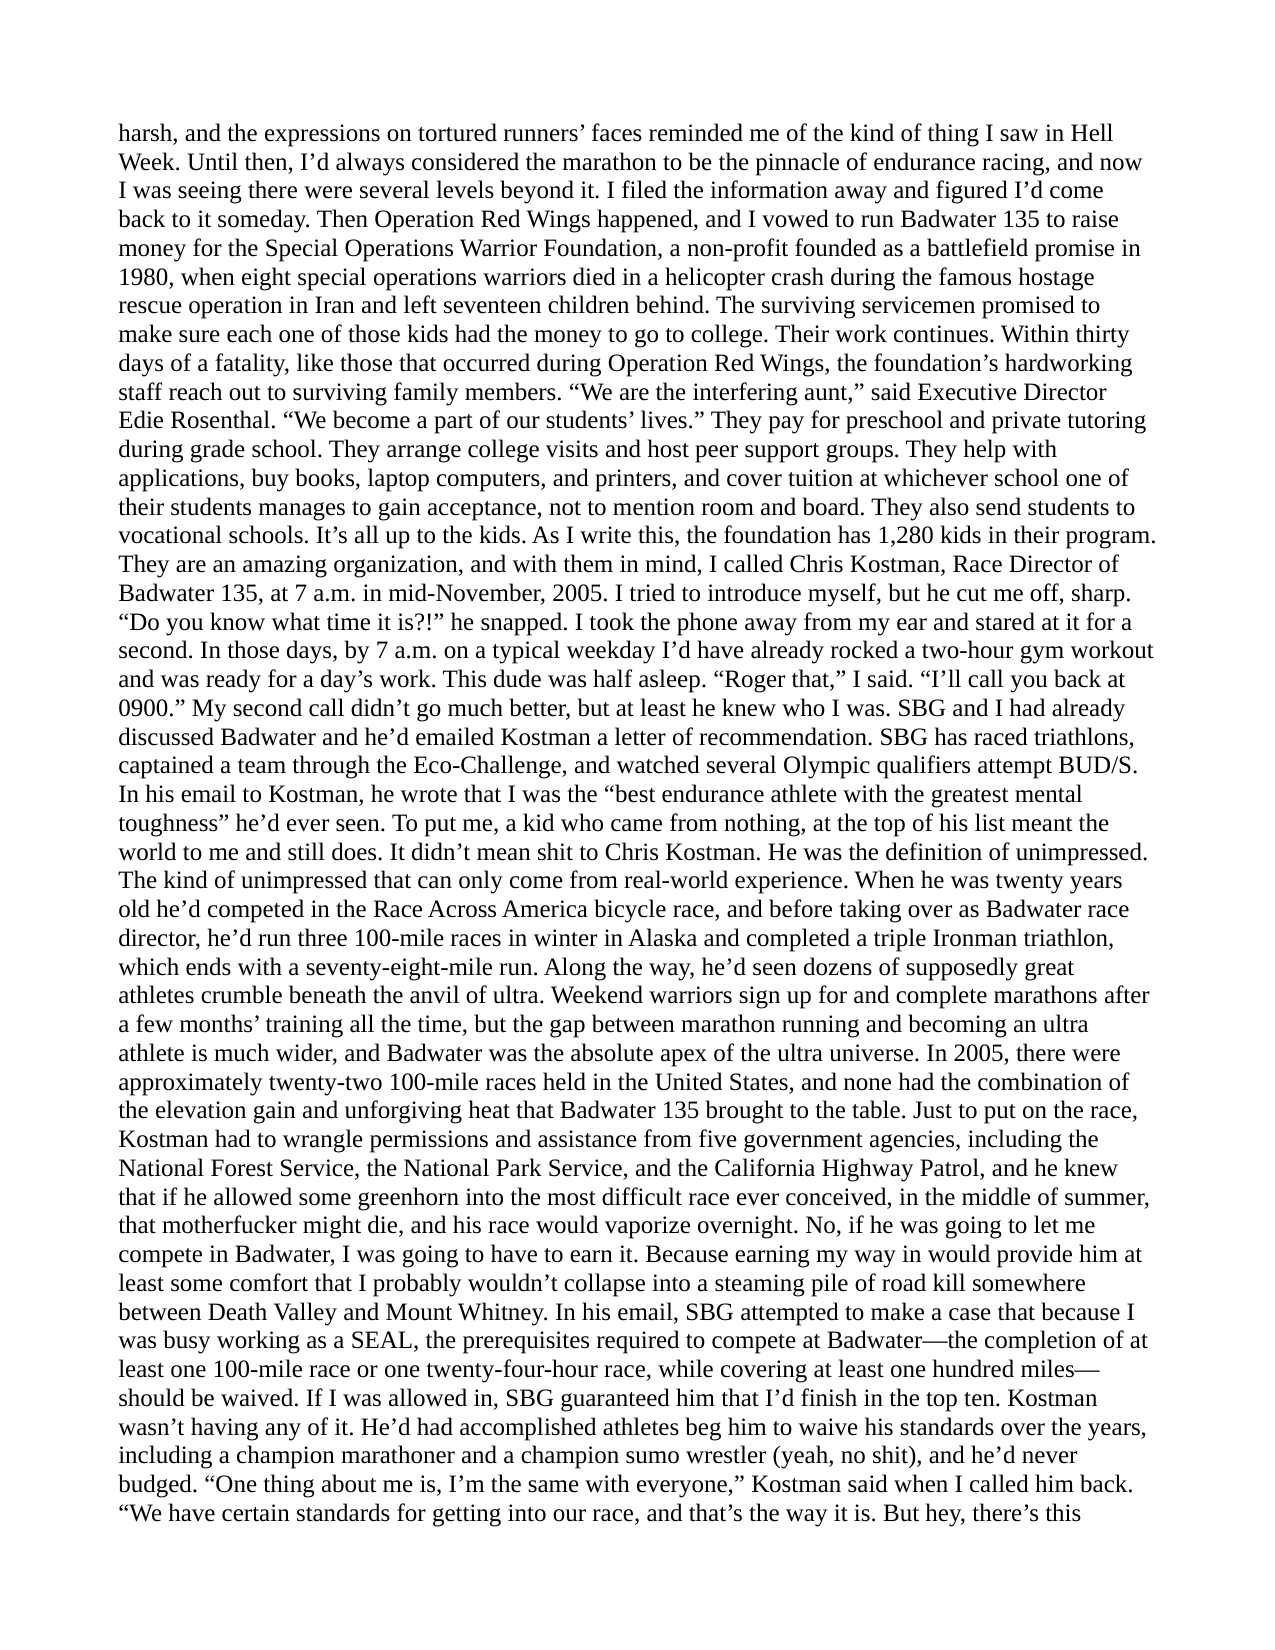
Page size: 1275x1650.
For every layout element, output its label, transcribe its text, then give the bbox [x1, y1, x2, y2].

text harsh, and the expressions on tortured runners’ faces reminded me of the kind of thing I saw in Hell Week. Until then, I’d always considered the marathon to be the pinnacle of endurance racing, and now I was seeing there were several levels beyond it. I filed the information away and figured I’d come back to it someday. Then Operation Red Wings happened, and I vowed to run Badwater 135 to raise money for the Special Operations Warrior Foundation, a non-profit founded as a battlefield promise in 1980, when eight special operations warriors died in a helicopter crash during the famous hostage rescue operation in Iran and left seventeen children behind. The surviving servicemen promised to make sure each one of those kids had the money to go to college. Their work continues. Within thirty days of a fatality, like those that occurred during Operation Red Wings, the foundation’s hardworking staff reach out to surviving family members. “We are the interfering aunt,” said Executive Director Edie Rosenthal. “We become a part of our students’ lives.” They pay for preschool and private tutoring during grade school. They arrange college visits and host peer support groups. They help with applications, buy books, laptop computers, and printers, and cover tuition at whichever school one of their students manages to gain acceptance, not to mention room and board. They also send students to vocational schools. It’s all up to the kids. As I write this, the foundation has 1,280 kids in their program. They are an amazing organization, and with them in mind, I called Chris Kostman, Race Director of Badwater 135, at 7 a.m. in mid-November, 2005. I tried to introduce myself, but he cut me off, sharp. “Do you know what time it is?!” he snapped. I took the phone away from my ear and stared at it for a second. In those days, by 7 a.m. on a typical weekday I’d have already rocked a two-hour gym workout and was ready for a day’s work. This dude was half asleep. “Roger that,” I said. “I’ll call you back at 0900.” My second call didn’t go much better, but at least he knew who I was. SBG and I had already discussed Badwater and he’d emailed Kostman a letter of recommendation. SBG has raced triathlons, captained a team through the Eco-Challenge, and watched several Olympic qualifiers attempt BUD/S. In his email to Kostman, he wrote that I was the “best endurance athlete with the greatest mental toughness” he’d ever seen. To put me, a kid who came from nothing, at the top of his list meant the world to me and still does. It didn’t mean shit to Chris Kostman. He was the definition of unimpressed. The kind of unimpressed that can only come from real-world experience. When he was twenty years old he’d competed in the Race Across America bicycle race, and before taking over as Badwater race director, he’d run three 100-mile races in winter in Alaska and completed a triple Ironman triathlon, which ends with a seventy-eight-mile run. Along the way, he’d seen dozens of supposedly great athletes crumble beneath the anvil of ultra. Weekend warriors sign up for and complete marathons after a few months’ training all the time, but the gap between marathon running and becoming an ultra athlete is much wider, and Badwater was the absolute apex of the ultra universe. In 2005, there were approximately twenty-two 100-mile races held in the United States, and none had the combination of the elevation gain and unforgiving heat that Badwater 135 brought to the table. Just to put on the race, Kostman had to wrangle permissions and assistance from five government agencies, including the National Forest Service, the National Park Service, and the California Highway Patrol, and he knew that if he allowed some greenhorn into the most difficult race ever conceived, in the middle of summer, that motherfucker might die, and his race would vaporize overnight. No, if he was going to let me compete in Badwater, I was going to have to earn it. Because earning my way in would provide him at least some comfort that I probably wouldn’t collapse into a steaming pile of road kill somewhere between Death Valley and Mount Whitney. In his email, SBG attempted to make a case that because I was busy working as a SEAL, the prerequisites required to compete at Badwater—the completion of at least one 100-mile race or one twenty-four-hour race, while covering at least one hundred miles—should be waived. If I was allowed in, SBG guaranteed him that I’d finish in the top ten. Kostman wasn’t having any of it. He’d had accomplished athletes beg him to waive his standards over the years, including a champion marathoner and a champion sumo wrestler (yeah, no shit), and he’d never budged. “One thing about me is, I’m the same with everyone,” Kostman said when I called him back. “We have certain standards for getting into our race, and that’s the way it is. But hey, there’s this [118, 118, 1157, 1527]
